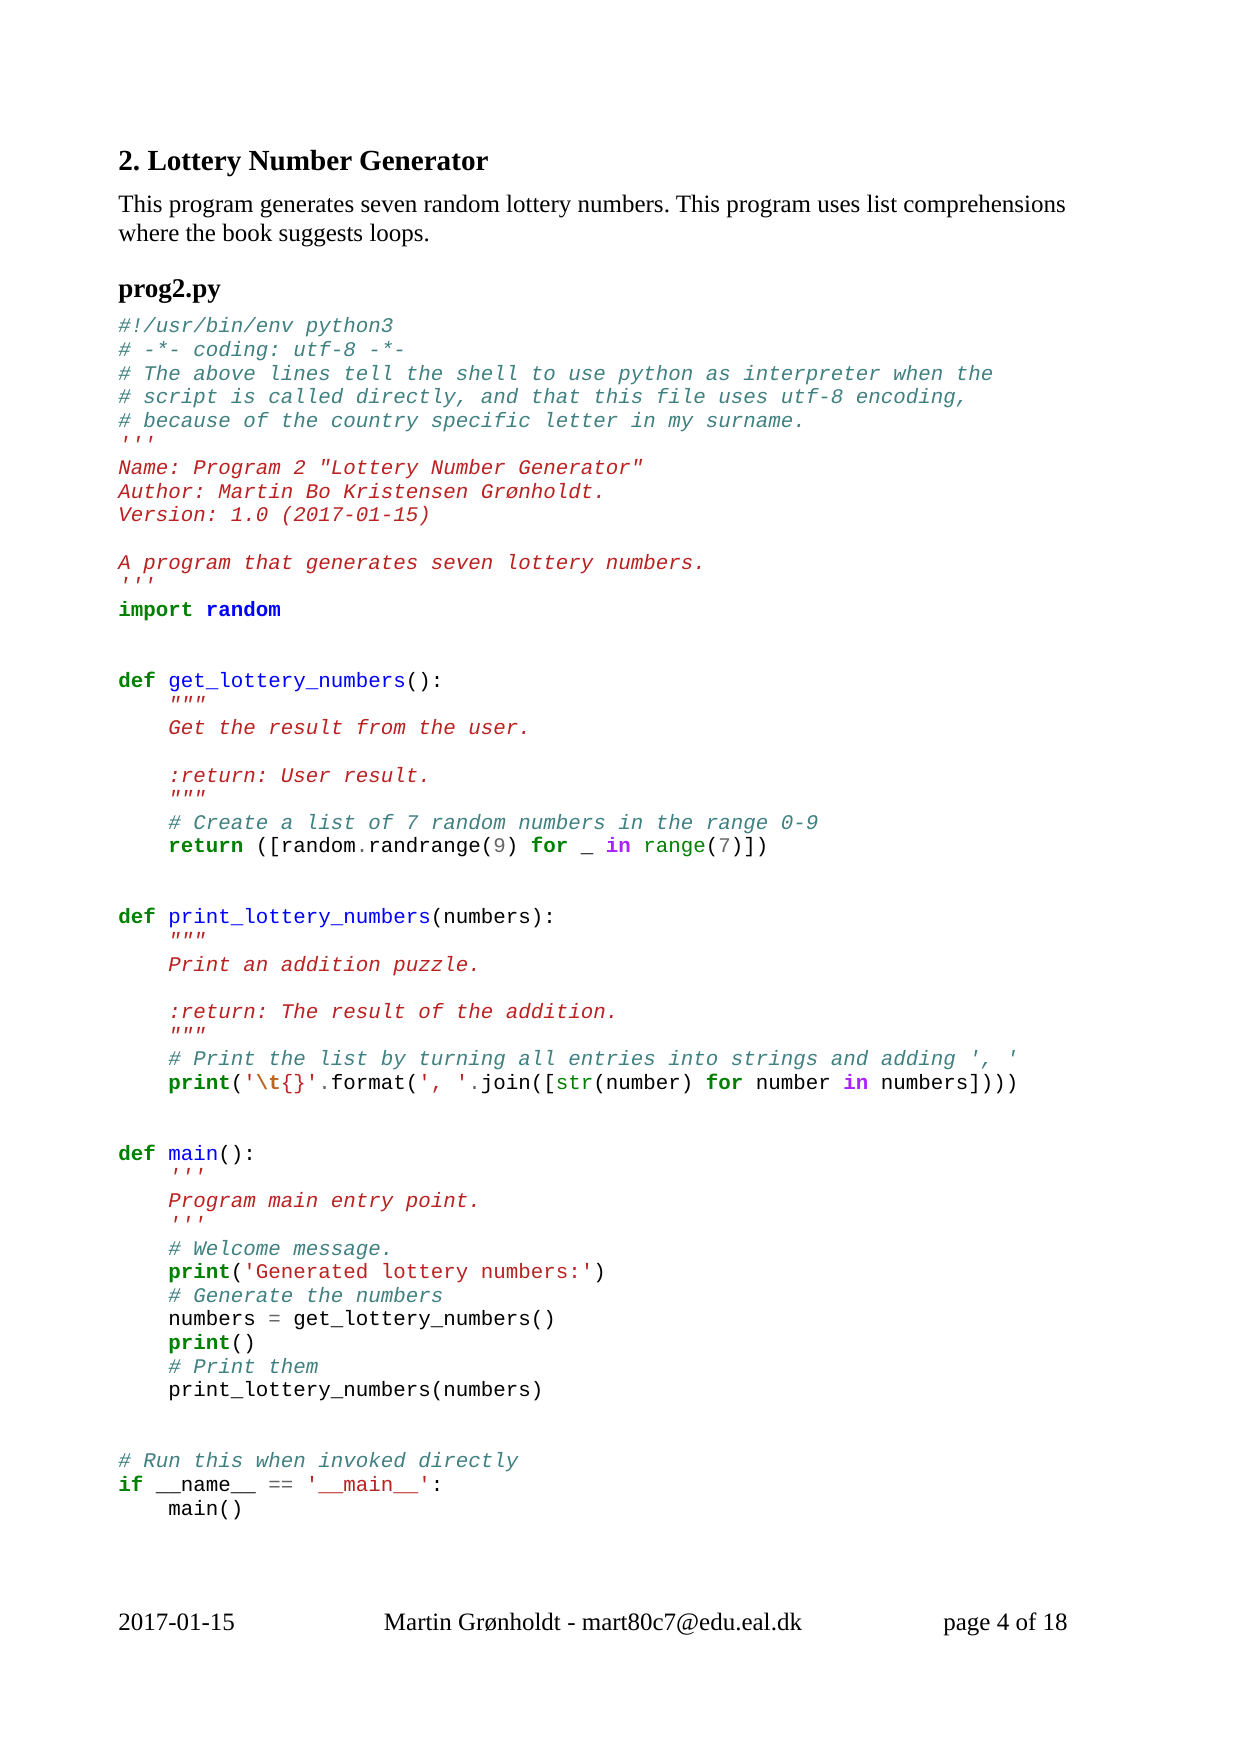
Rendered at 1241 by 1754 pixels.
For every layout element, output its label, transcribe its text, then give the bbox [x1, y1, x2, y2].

text Name: Program 2 "Lottery Number Generator" [118, 457, 1122, 481]
text def get_lottery_numbers(): [118, 670, 1122, 694]
text """ [118, 930, 1122, 954]
text """ [118, 788, 1122, 812]
text ''' [118, 1214, 1122, 1237]
text Version: 1.0 (2017-01-15) [118, 504, 1122, 528]
text if __name__ == '__main__': [118, 1474, 1122, 1498]
text ''' [118, 433, 1122, 457]
text import random [118, 599, 1122, 623]
text numbers = get_lottery_numbers() [118, 1308, 1122, 1332]
text ''' [118, 1167, 1122, 1190]
text Program main entry point. [118, 1190, 1122, 1214]
text main() [118, 1498, 1122, 1521]
text return ([random.randrange(9) for _ in range(7)]) [118, 836, 1122, 859]
text def print_lottery_numbers(numbers): [118, 906, 1122, 930]
text # Run this when invoked directly [118, 1450, 1122, 1474]
text A program that generates seven lottery numbers. [118, 552, 1122, 575]
text This program generates seven random lottery numbers. This program uses list comprehensions where the book suggests loops. [118, 189, 1122, 247]
text #!/usr/bin/env python3 [118, 315, 1122, 339]
text # Print them [118, 1356, 1122, 1379]
text """ [118, 694, 1122, 717]
text # Print the list by turning all entries into strings and adding ', ' [118, 1048, 1122, 1072]
subtitle prog2.py [118, 272, 1122, 303]
text # Generate the numbers [118, 1285, 1122, 1308]
text # because of the country specific letter in my surname. [118, 410, 1122, 433]
subtitle 2. Lottery Number Generator [118, 143, 1122, 177]
text print() [118, 1332, 1122, 1356]
text print('\t{}'.format(', '.join([str(number) for number in numbers]))) [118, 1072, 1122, 1096]
text # Welcome message. [118, 1237, 1122, 1261]
text # -*- coding: utf-8 -*- [118, 339, 1122, 363]
text # script is called directly, and that this file uses utf-8 encoding, [118, 386, 1122, 410]
text :return: The result of the addition. [118, 1001, 1122, 1025]
text ''' [118, 575, 1122, 599]
text Print an addition puzzle. [118, 954, 1122, 977]
text Get the result from the user. [118, 717, 1122, 741]
text # The above lines tell the shell to use python as interpreter when the [118, 363, 1122, 386]
text Author: Martin Bo Kristensen Grønholdt. [118, 481, 1122, 504]
text # Create a list of 7 random numbers in the range 0-9 [118, 812, 1122, 836]
text :return: User result. [118, 764, 1122, 788]
text print_lottery_numbers(numbers) [118, 1379, 1122, 1403]
text def main(): [118, 1143, 1122, 1167]
text """ [118, 1025, 1122, 1048]
text print('Generated lottery numbers:') [118, 1261, 1122, 1285]
